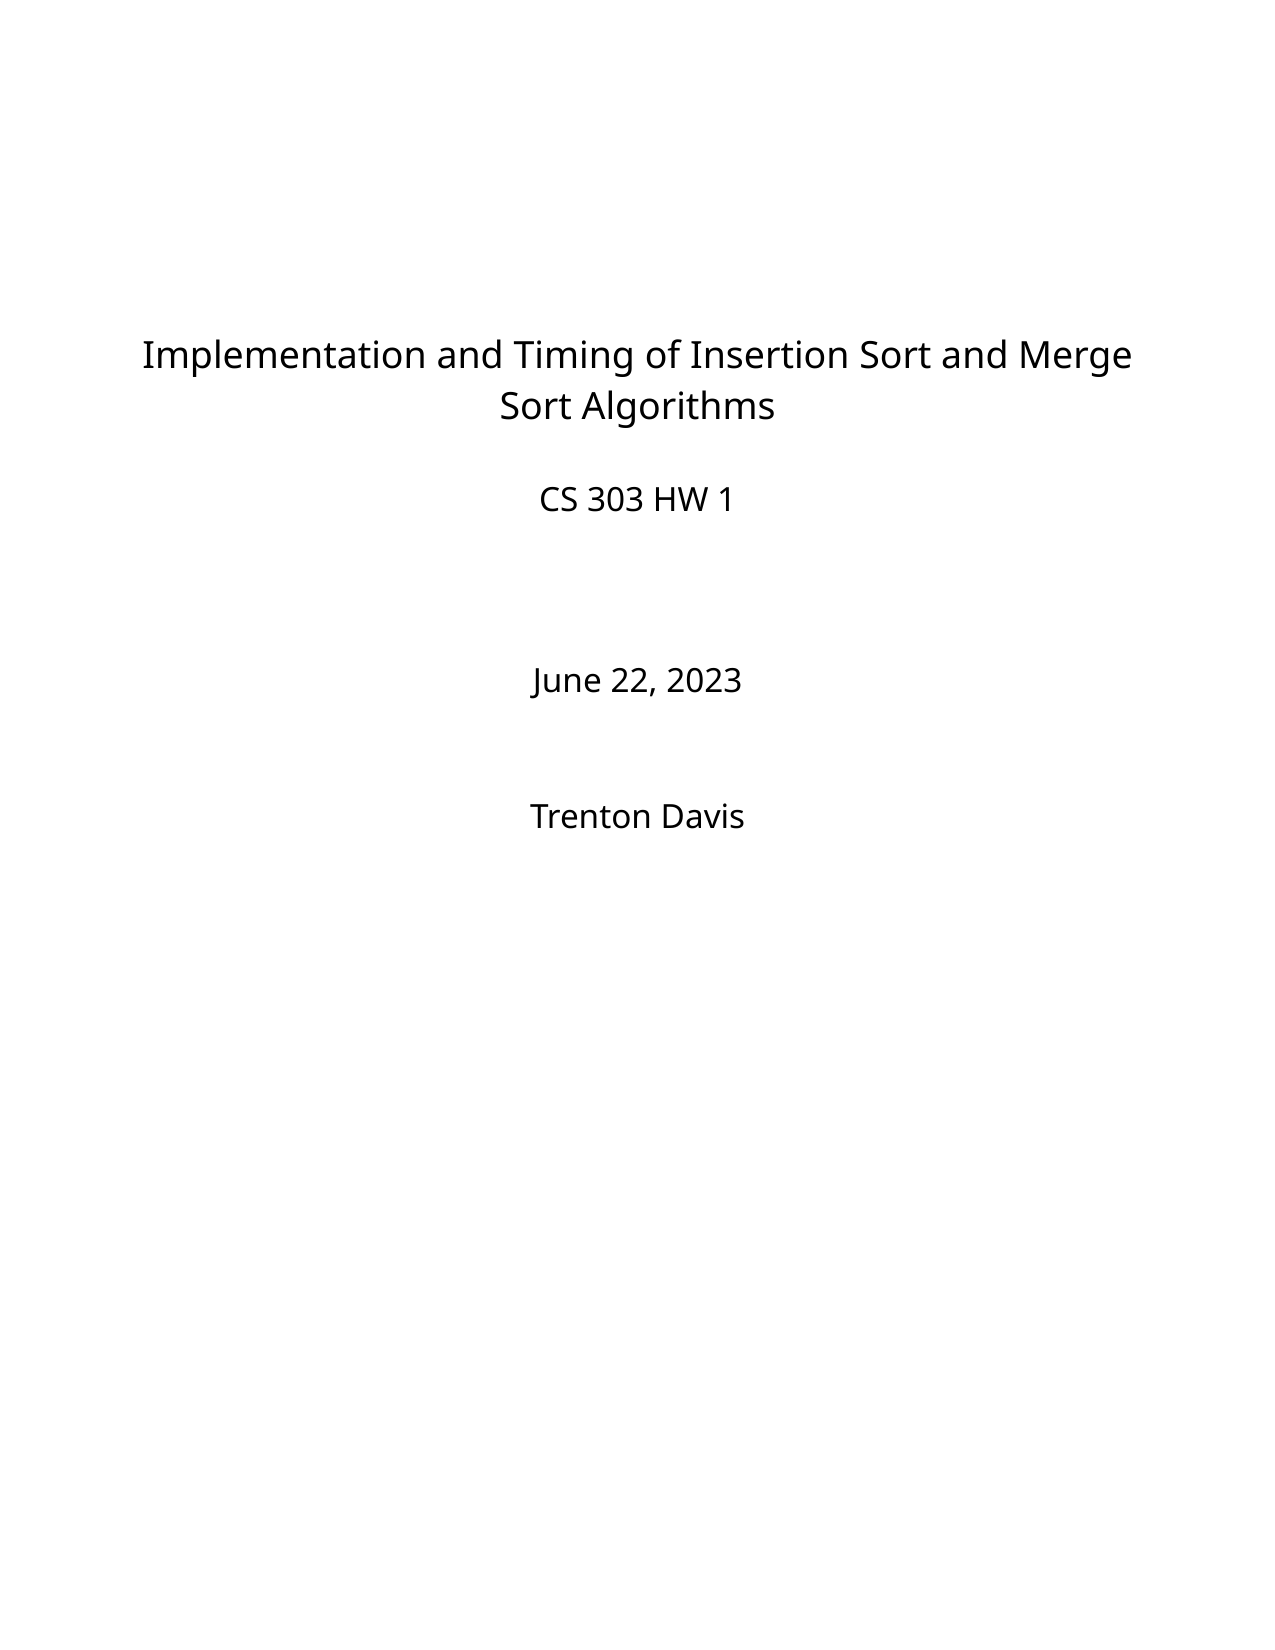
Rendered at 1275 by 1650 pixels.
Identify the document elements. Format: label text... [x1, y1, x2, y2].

text Trenton Davis [118, 793, 1157, 839]
text June 22, 2023 [118, 657, 1157, 702]
text CS 303 HW 1 [118, 475, 1157, 521]
text Implementation and Timing of Insertion Sort and Merge Sort Algorithms [118, 328, 1157, 430]
